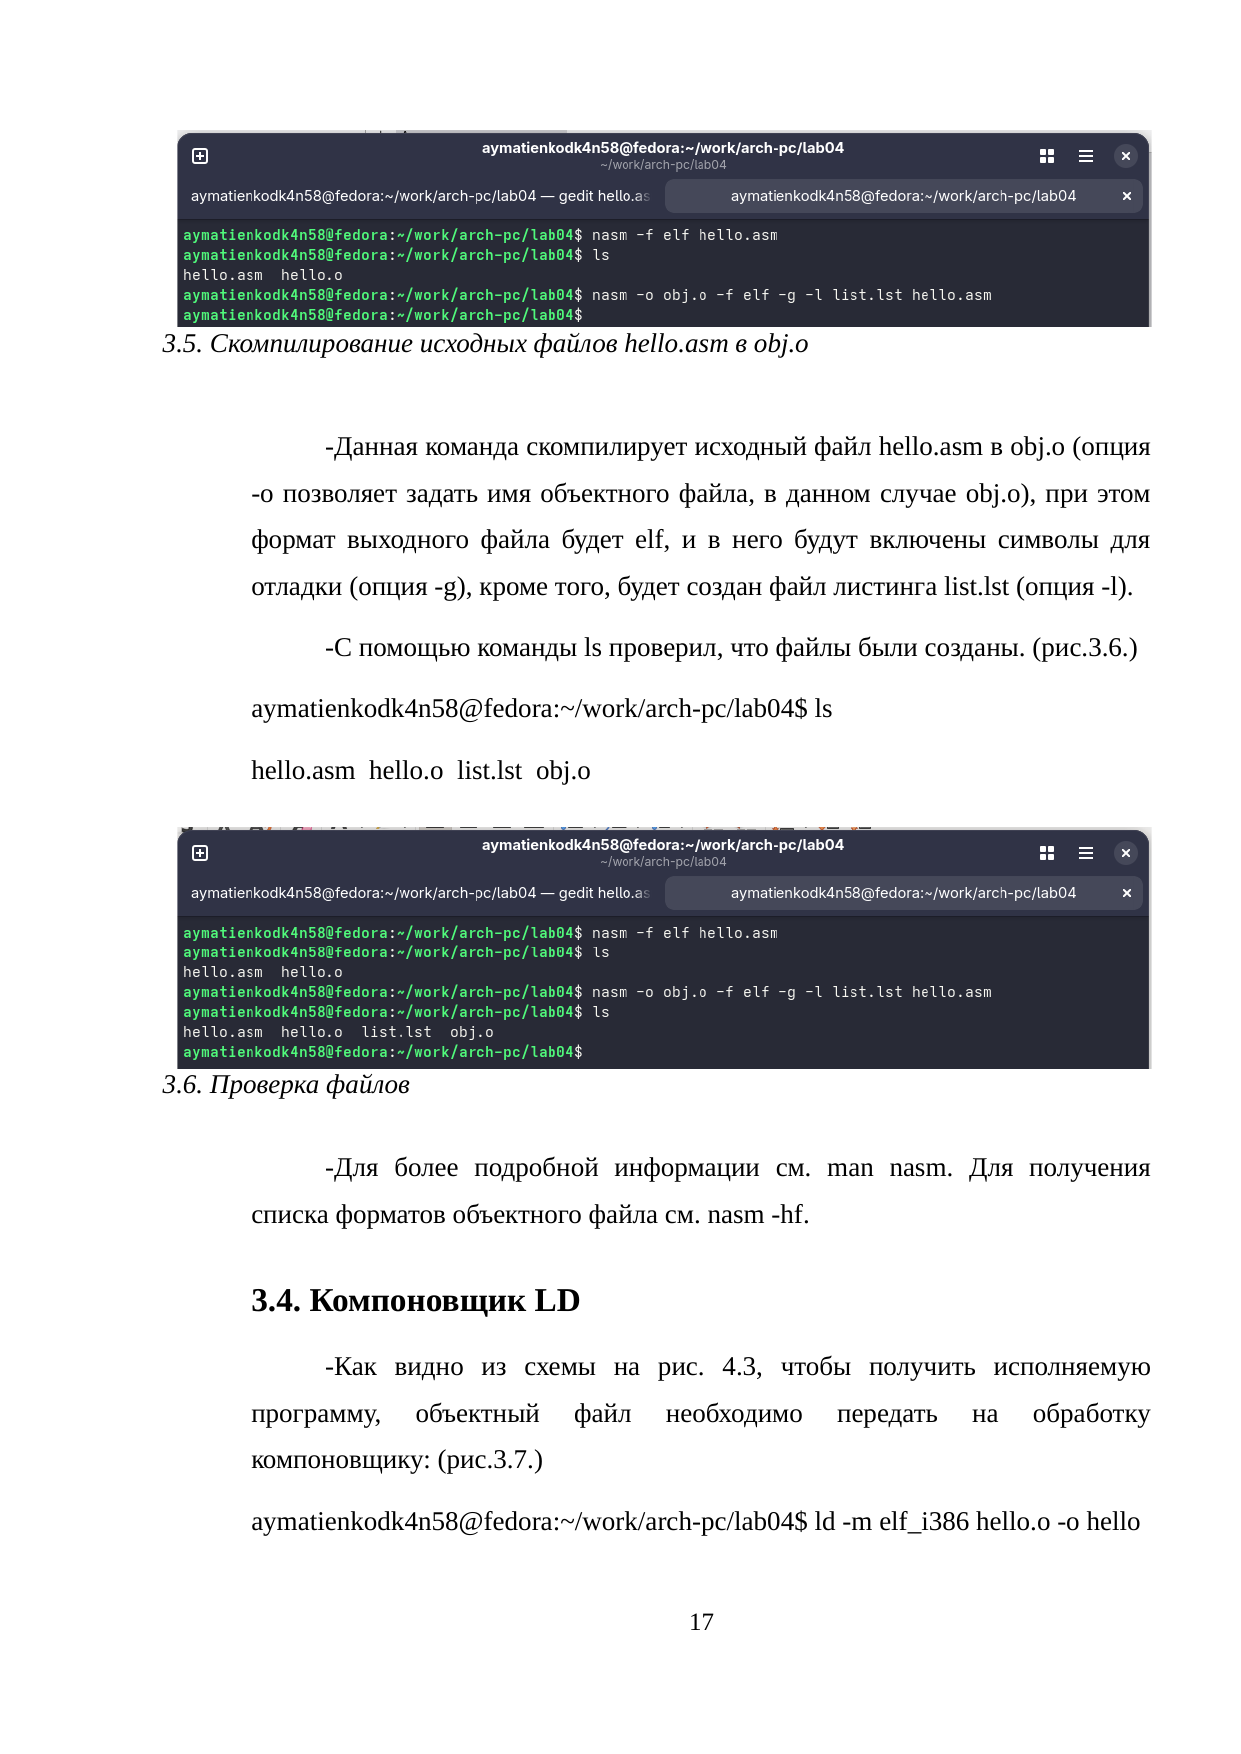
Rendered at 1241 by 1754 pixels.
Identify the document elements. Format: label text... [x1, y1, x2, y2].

text -Данная команда скомпилирует исходный файл hello.asm в obj.o (опция -o позволяет задать имя объектного файла, в данном случае obj.o), при этом формат выходного файла будет elf, и в него будут включены символы для отладки (опция -g), кроме того, будет создан файл листинга list.lst (опция -l). [251, 430, 1152, 601]
text hello.asm hello.o list.lst obj.o [251, 754, 1152, 785]
text 3.6. Проверка файлов [162, 828, 1166, 1099]
text aymatienkodk4n58@fedora:~/work/arch-pc/lab04$ ls [251, 693, 1152, 724]
picture [177, 827, 1152, 1069]
subtitle 3.4. Компоновщик LD [251, 1280, 1152, 1318]
picture [177, 130, 1152, 327]
text aymatienkodk4n58@fedora:~/work/arch-pc/lab04$ ld -m elf_i386 hello.o -o hello [251, 1504, 1152, 1536]
text -Для более подробной информации см. man nasm. Для получения списка форматов объектного файла см. nasm -hf. [251, 1151, 1152, 1229]
text 3.5. Скомпилирование исходных файлов hello.asm в obj.o [162, 131, 1166, 358]
text -С помощью команды ls проверил, что файлы были созданы. (рис.3.6.) [251, 631, 1152, 662]
text -Как видно из схемы на рис. 4.3, чтобы получить исполняемую программу, объектный файл необходимо передать на обработку компоновщику: (рис.3.7.) [251, 1350, 1152, 1474]
